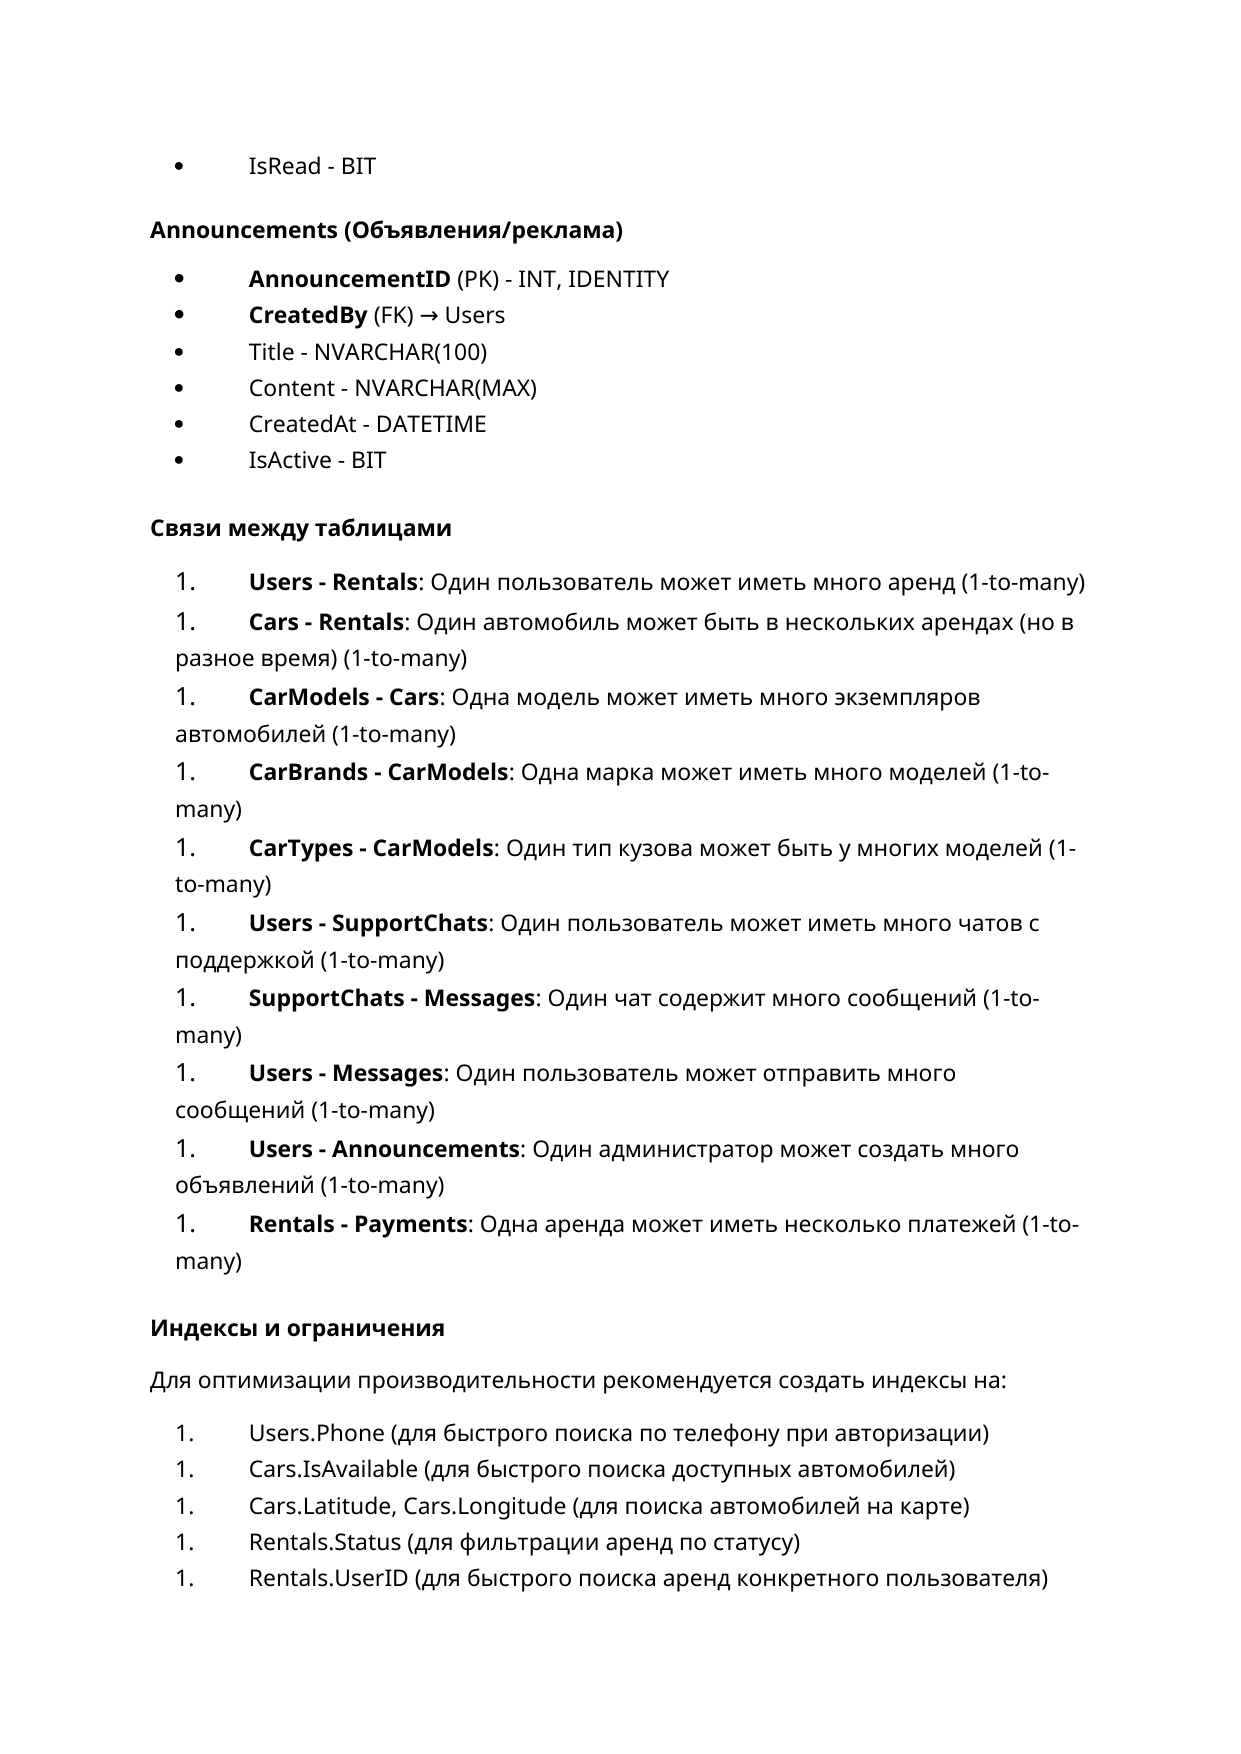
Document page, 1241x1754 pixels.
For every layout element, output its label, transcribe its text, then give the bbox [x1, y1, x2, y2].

list Cars.IsAvailable (для быстрого поиска доступных автомобилей) [175, 1453, 1090, 1484]
subtitle Announcements (Объявления/реклама) [150, 214, 1090, 246]
list IsRead - BIT [175, 150, 1090, 181]
list Title - NVARCHAR(100) [175, 336, 1090, 367]
list Rentals.Status (для фильтрации аренд по статусу) [175, 1526, 1090, 1557]
list Rentals - Payments: Одна аренда может иметь несколько платежей (1-to-many) [175, 1206, 1090, 1276]
list Users.Phone (для быстрого поиска по телефону при авторизации) [175, 1417, 1090, 1448]
list AnnouncementID (PK) - INT, IDENTITY [175, 263, 1090, 294]
list CarModels - Cars: Одна модель может иметь много экземпляров автомобилей (1-to-many) [175, 678, 1090, 749]
list CreatedAt - DATETIME [175, 408, 1090, 439]
list Users - Rentals: Один пользователь может иметь много аренд (1-to-many) [175, 564, 1090, 598]
list IsActive - BIT [175, 444, 1090, 476]
list SupportChats - Messages: Один чат содержит много сообщений (1-to-many) [175, 980, 1090, 1050]
subtitle Связи между таблицами [150, 512, 1090, 543]
list Users - SupportChats: Один пользователь может иметь много чатов с поддержкой (1-to-many) [175, 904, 1090, 975]
list Cars - Rentals: Один автомобиль может быть в нескольких арендах (но в разное время) (1-to-many) [175, 603, 1090, 673]
list CreatedBy (FK) → Users [175, 299, 1090, 331]
list Users - Messages: Один пользователь может отправить много сообщений (1-to-many) [175, 1055, 1090, 1125]
list CarTypes - CarModels: Один тип кузова может быть у многих моделей (1-to-many) [175, 829, 1090, 899]
list Rentals.UserID (для быстрого поиска аренд конкретного пользователя) [175, 1562, 1090, 1593]
list CarBrands - CarModels: Одна марка может иметь много моделей (1-to-many) [175, 754, 1090, 824]
list Cars.Latitude, Cars.Longitude (для поиска автомобилей на карте) [175, 1489, 1090, 1521]
subtitle Индексы и ограничения [150, 1312, 1090, 1343]
text Для оптимизации производительности рекомендуется создать индексы на: [150, 1364, 1090, 1395]
list Users - Announcements: Один администратор может создать много объявлений (1-to-many) [175, 1130, 1090, 1201]
list Content - NVARCHAR(MAX) [175, 372, 1090, 403]
